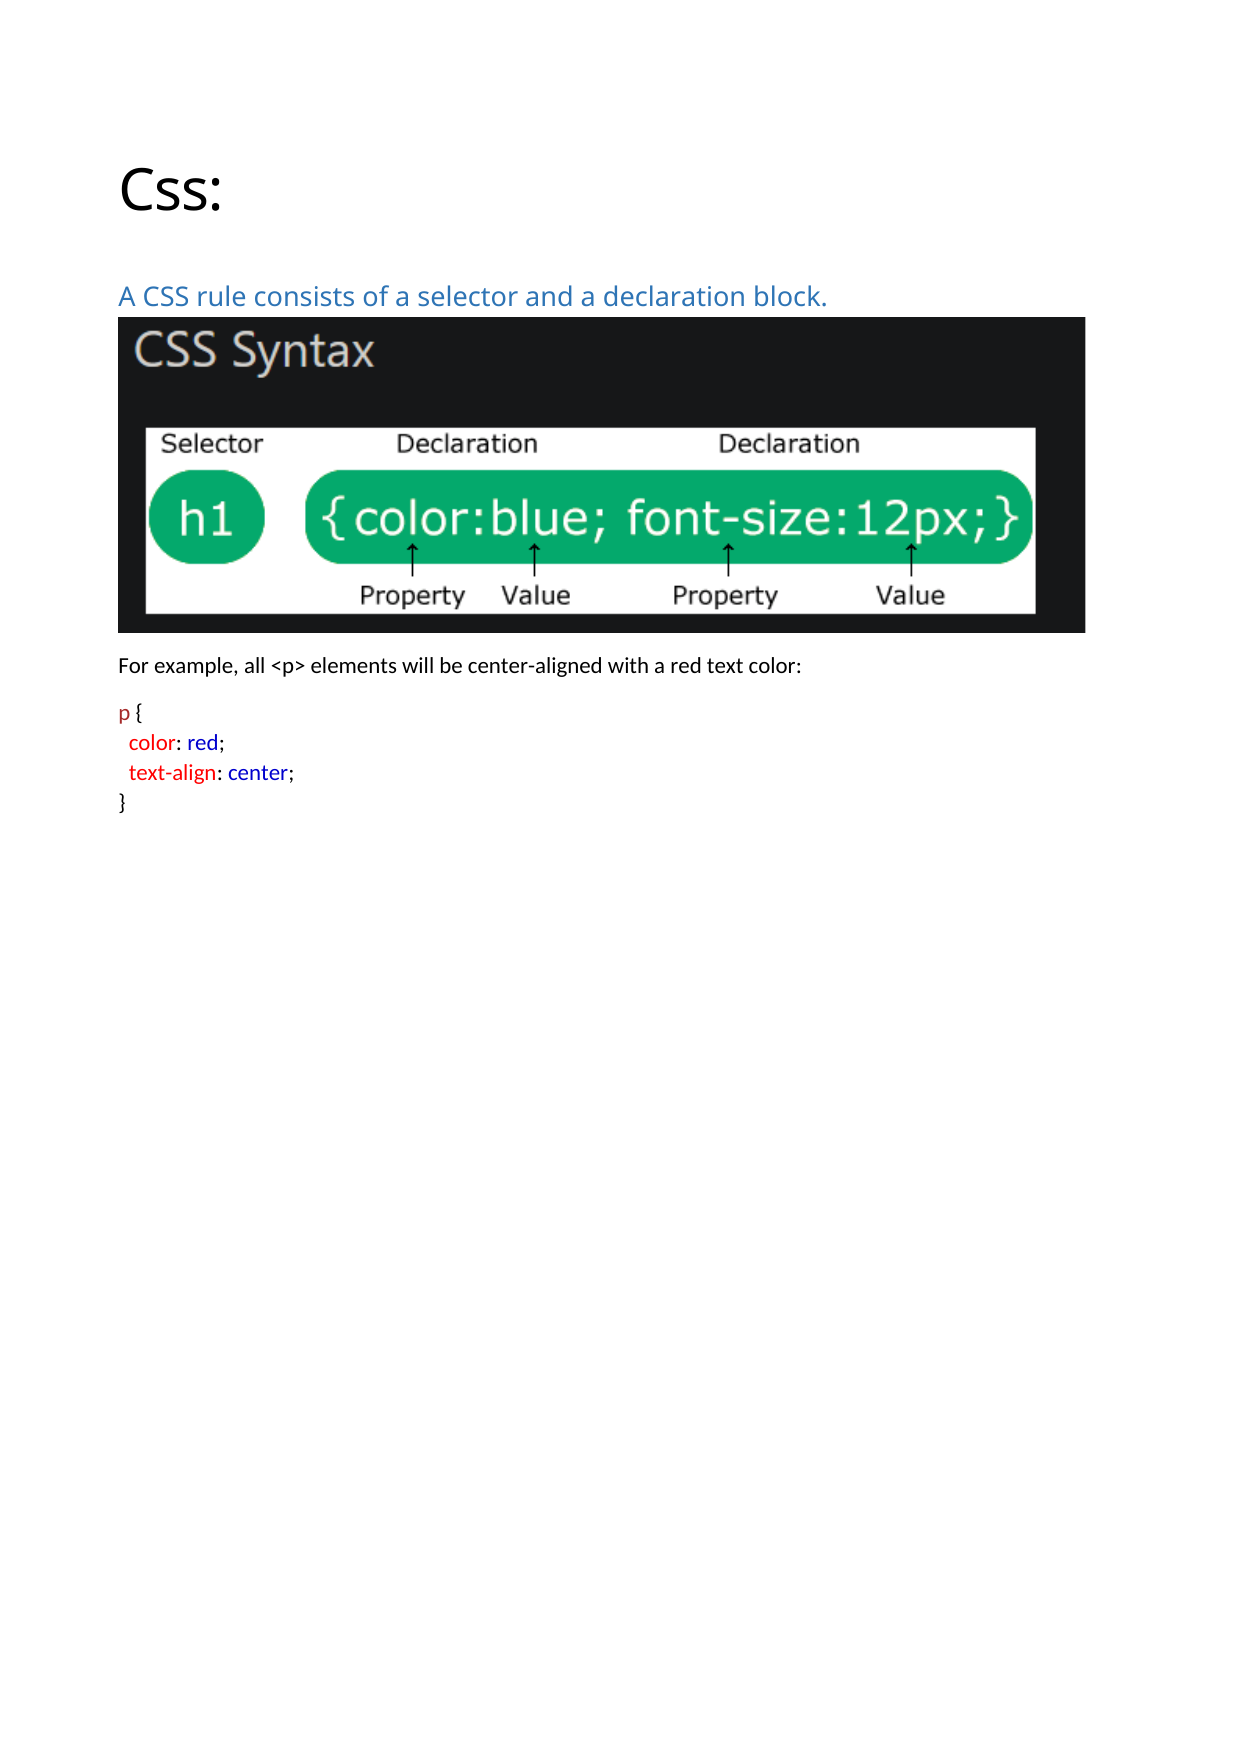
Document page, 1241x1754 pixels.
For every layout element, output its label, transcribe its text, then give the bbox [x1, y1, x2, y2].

text p { color: red; text-align: center; } [118, 698, 1122, 816]
subtitle A CSS rule consists of a selector and a declaration block. [118, 278, 1122, 315]
text Css: [118, 148, 1122, 227]
text For example, all <p> elements will be center-aligned with a red text color: [118, 651, 1122, 679]
